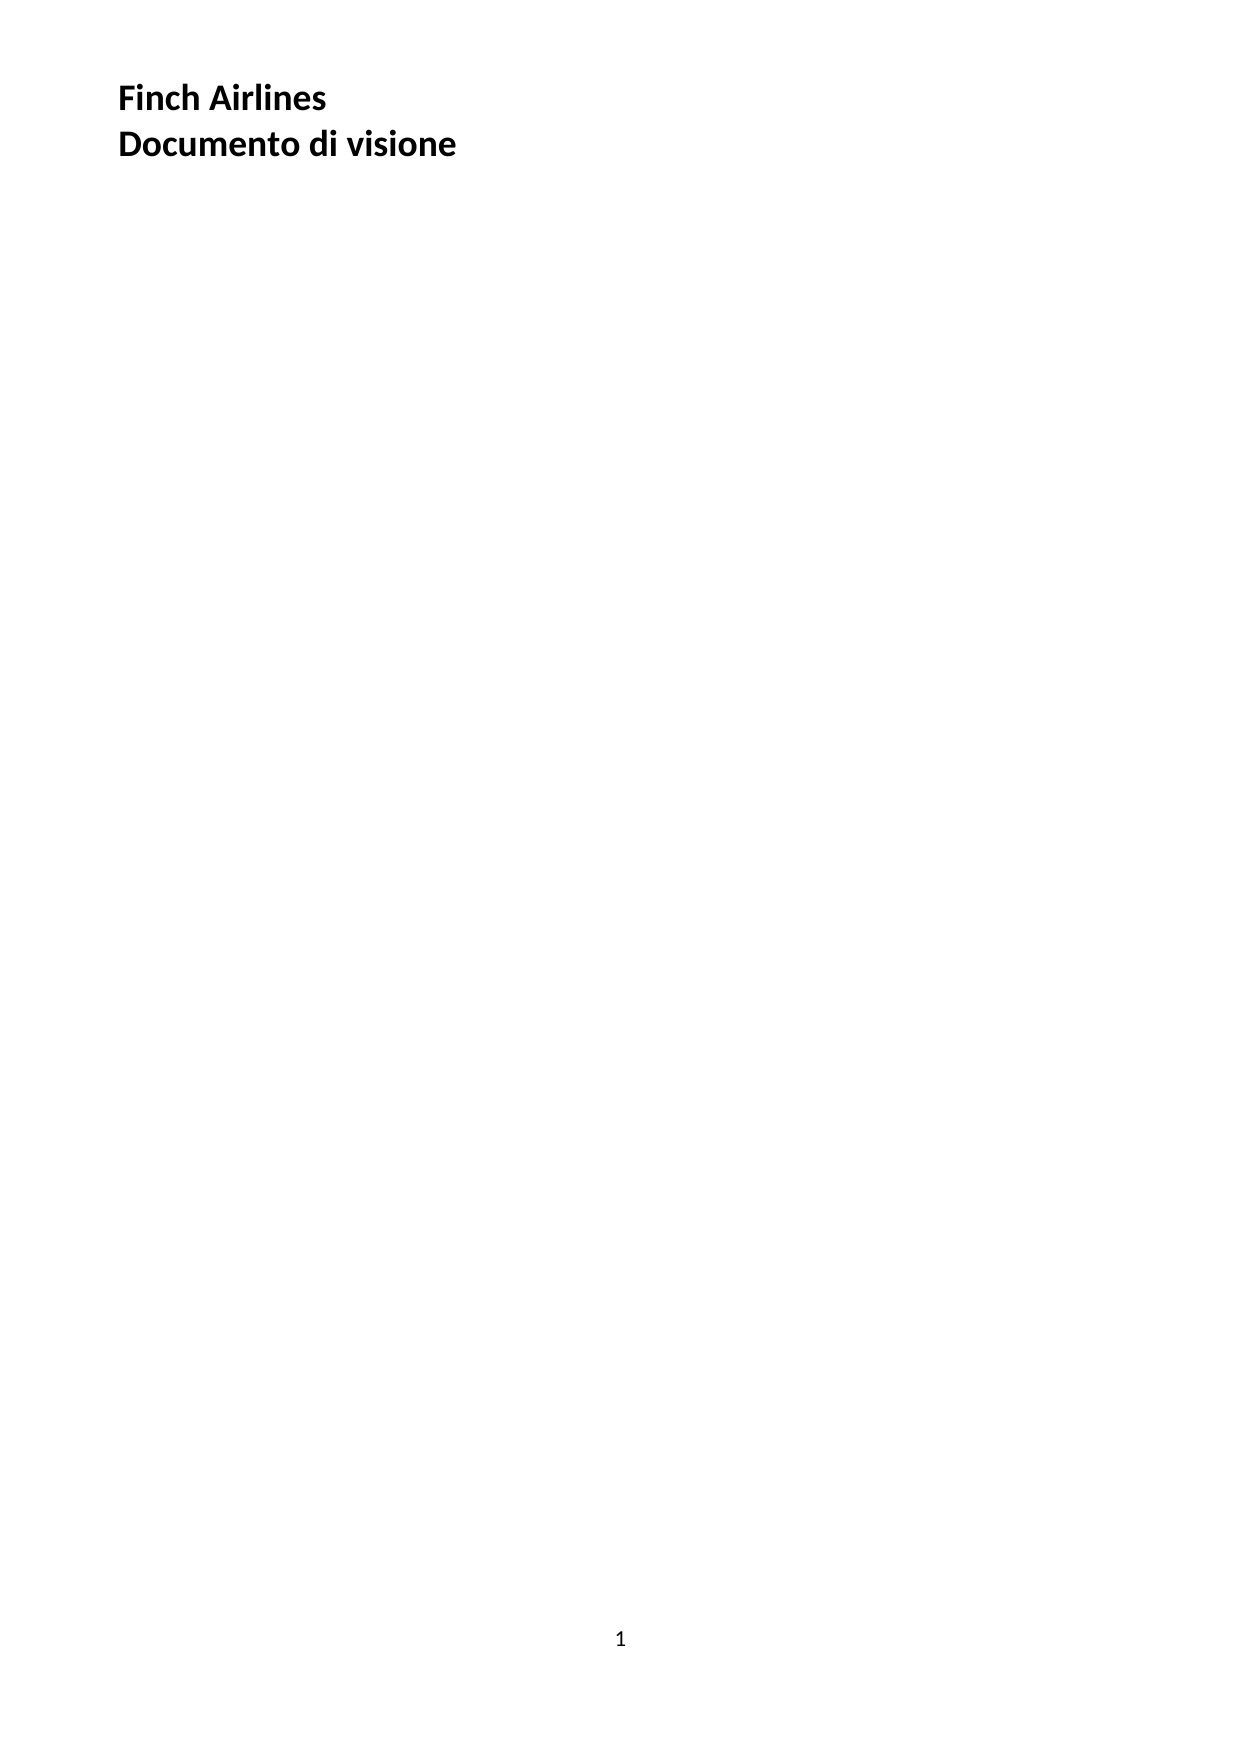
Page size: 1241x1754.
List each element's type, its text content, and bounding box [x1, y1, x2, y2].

text Finch Airlines [118, 74, 1122, 119]
text Documento di visione [118, 119, 1122, 165]
